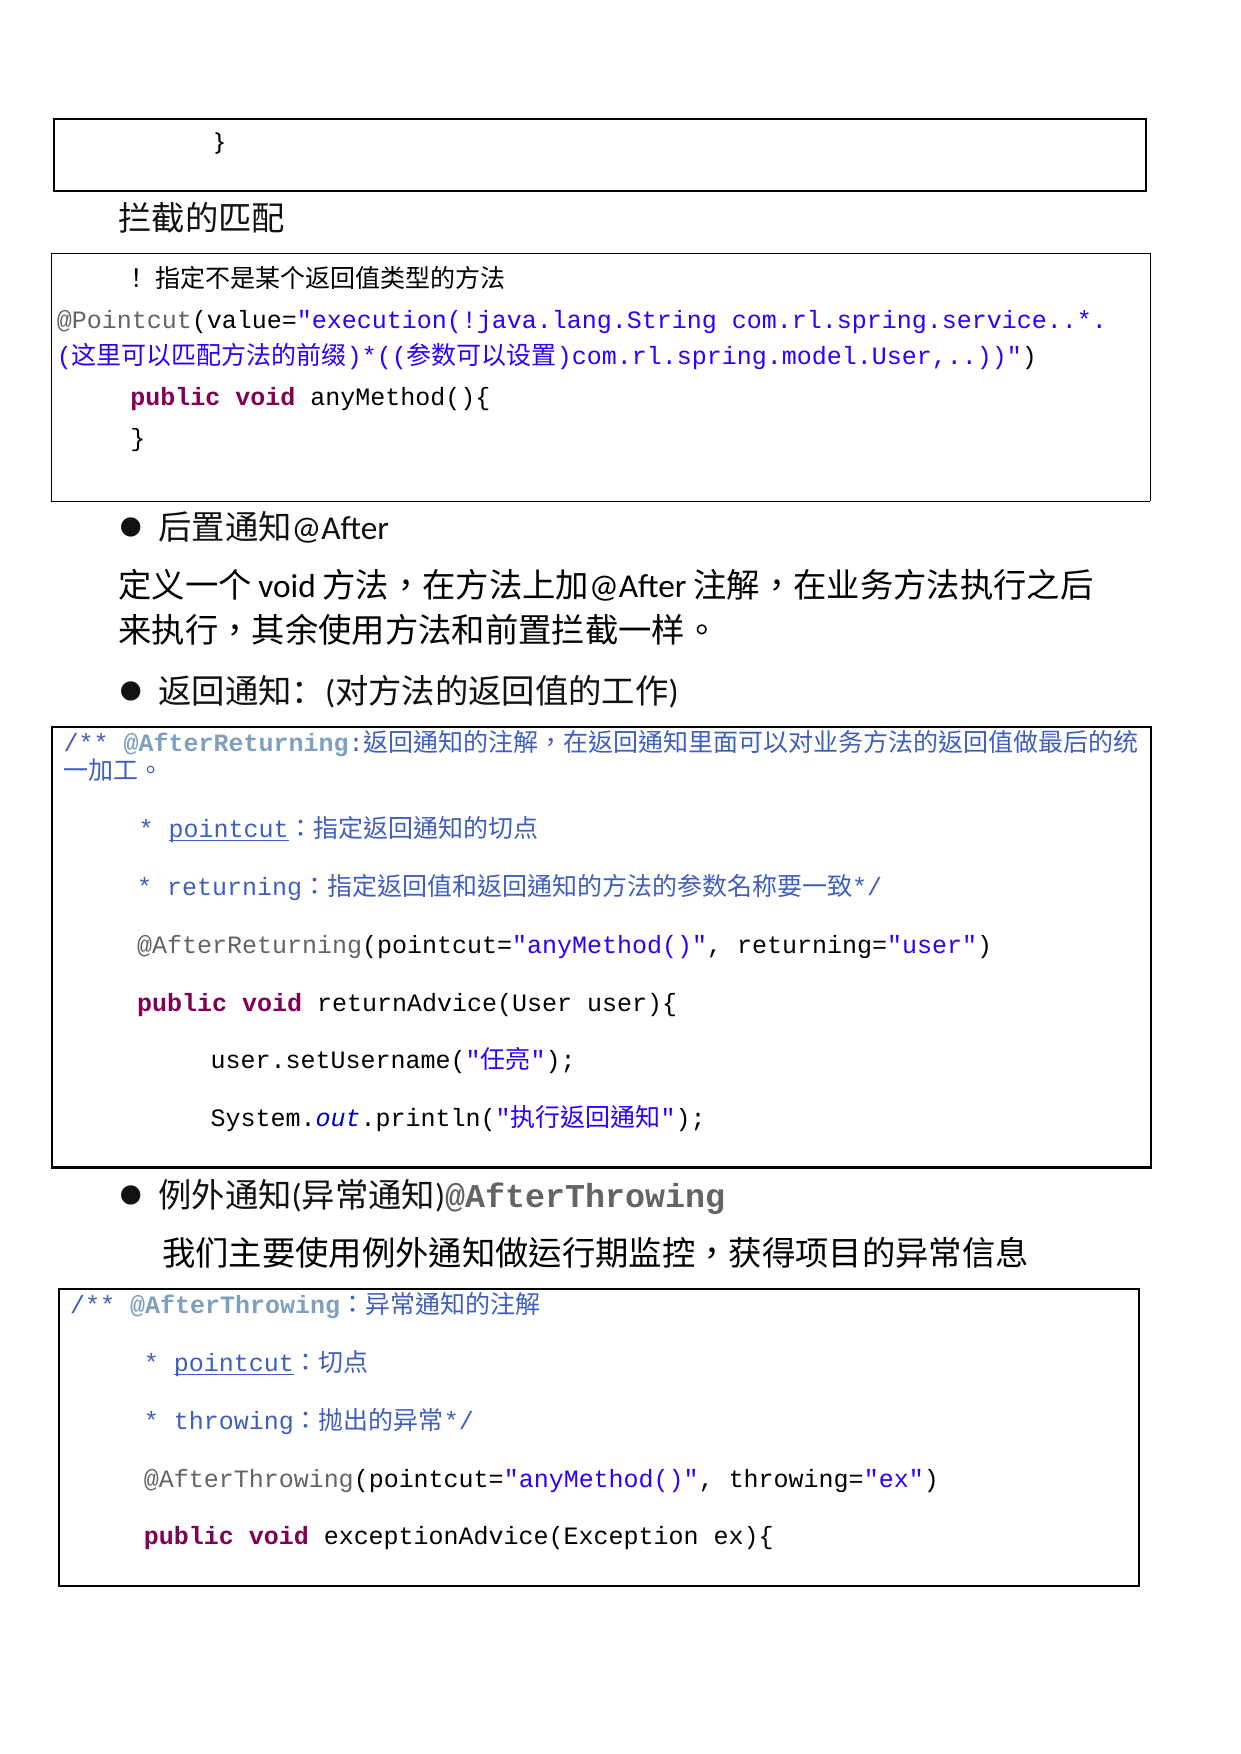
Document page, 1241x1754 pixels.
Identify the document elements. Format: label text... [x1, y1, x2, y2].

table_header /** @AfterThrowing：异常通知的注解 * pointcut：切点 * throwing：抛出的异常*/ @AfterThrowing(pointcut="anyMethod()", throwing="ex") public void exceptionAdvice(Exception ex){ [60, 1290, 1138, 1585]
text l返回通知：(对方法的返回值的工作) [118, 665, 1122, 713]
table_header /** @AfterReturning:返回通知的注解，在返回通知里面可以对业务方法的返回值做最后的统一加工。 * pointcut：指定返回通知的切点 * returning：指定返回值和返回通知的方法的参数名称要一致*/ @AfterReturning(pointcut="anyMethod()", returning="user") public void returnAdvice(User user){ user.setUsername("任亮"); System.out.println("执行返回通知"); [53, 728, 1150, 1166]
text 我们主要使用例外通知做运行期监控，获得项目的异常信息 [162, 1230, 1122, 1275]
text 拦截的匹配 [118, 192, 1122, 240]
text l例外通知(异常通知)@AfterThrowing [118, 1169, 1122, 1217]
text 定义一个void方法，在方法上加@After注解，在业务方法执行之后来执行，其余使用方法和前置拦截一样。 [118, 561, 1122, 652]
table_header } [55, 120, 1145, 189]
text l后置通知@After [118, 502, 1122, 549]
table_header ！指定不是某个返回值类型的方法 @Pointcut(value="execution(!java.lang.String com.rl.spring.service..*.(这里可以匹配方法的前缀)*((参数可以设置)com.rl.spring.model.User,..))") public void anyMethod(){ } [52, 254, 1150, 501]
